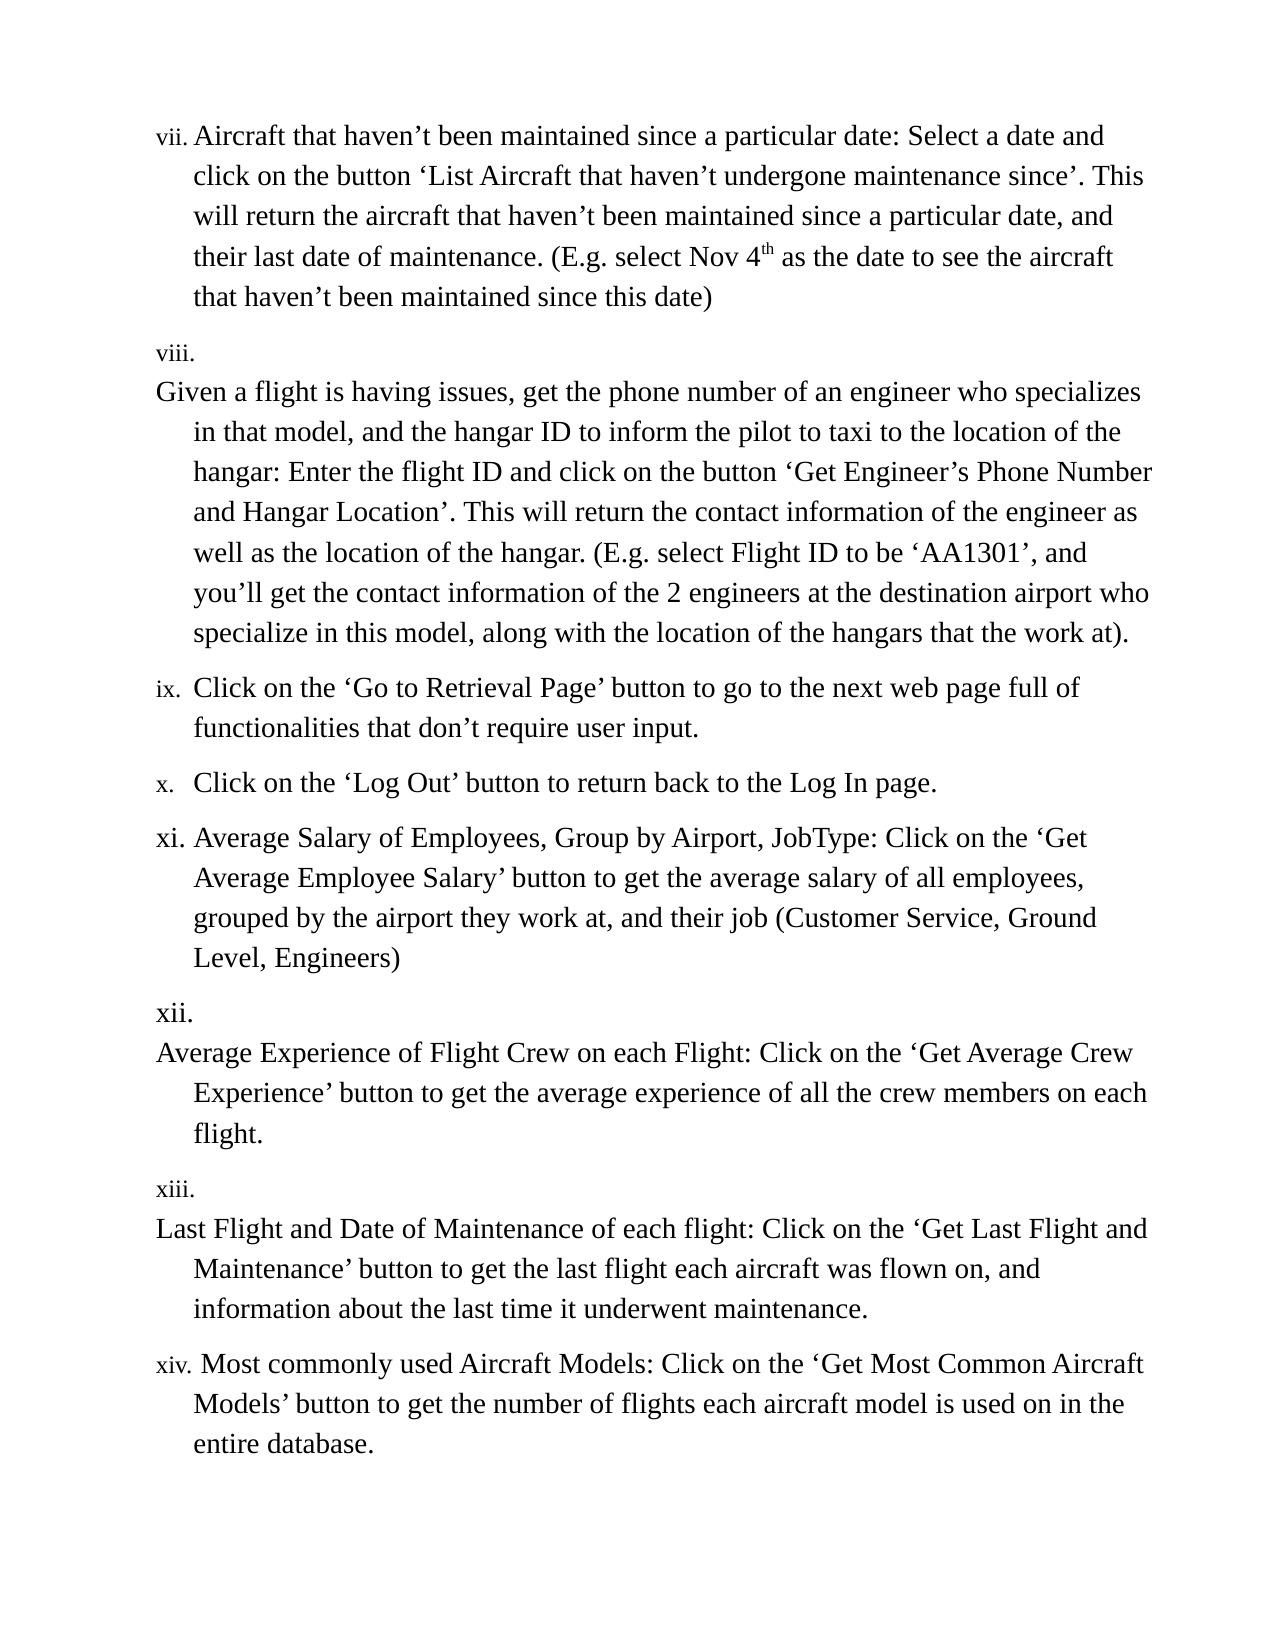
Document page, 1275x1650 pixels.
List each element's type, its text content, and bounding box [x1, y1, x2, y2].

list Click on the ‘Go to Retrieval Page’ button to go to the next web page full of functionalities that don’t require user input. [156, 670, 1157, 744]
list Aircraft that haven’t been maintained since a particular date: Select a date and click on the button ‘List Aircraft that haven’t undergone maintenance since’. This will return the aircraft that haven’t been maintained since a particular date, and their last date of maintenance. (E.g. select Nov 4th as the date to see the aircraft that haven’t been maintained since this date) [156, 118, 1157, 312]
list Last Flight and Date of Maintenance of each flight: Click on the ‘Get Last Flight and Maintenance’ button to get the last flight each aircraft was flown on, and information about the last time it underwent maintenance. [156, 1171, 1157, 1325]
list Most commonly used Aircraft Models: Click on the ‘Get Most Common Aircraft Models’ button to get the number of flights each aircraft model is used on in the entire database. [156, 1346, 1157, 1460]
list Average Experience of Flight Crew on each Flight: Click on the ‘Get Average Crew Experience’ button to get the average experience of all the crew members on each flight. [156, 995, 1157, 1149]
list Average Salary of Employees, Group by Airport, JobType: Click on the ‘Get Average Employee Salary’ button to get the average salary of all employees, grouped by the airport they work at, and their job (Customer Service, Ground Level, Engineers) [156, 820, 1157, 974]
list Click on the ‘Log Out’ button to return back to the Log In page. [156, 765, 1157, 798]
list Given a flight is having issues, get the phone number of an engineer who specializes in that model, and the hangar ID to inform the pilot to taxi to the location of the hangar: Enter the flight ID and click on the button ‘Get Engineer’s Phone Number and Hangar Location’. This will return the contact information of the engineer as well as the location of the hangar. (E.g. select Flight ID to be ‘AA1301’, and you’ll get the contact information of the 2 engineers at the destination airport who specialize in this model, along with the location of the hangars that the work at). [156, 334, 1157, 649]
